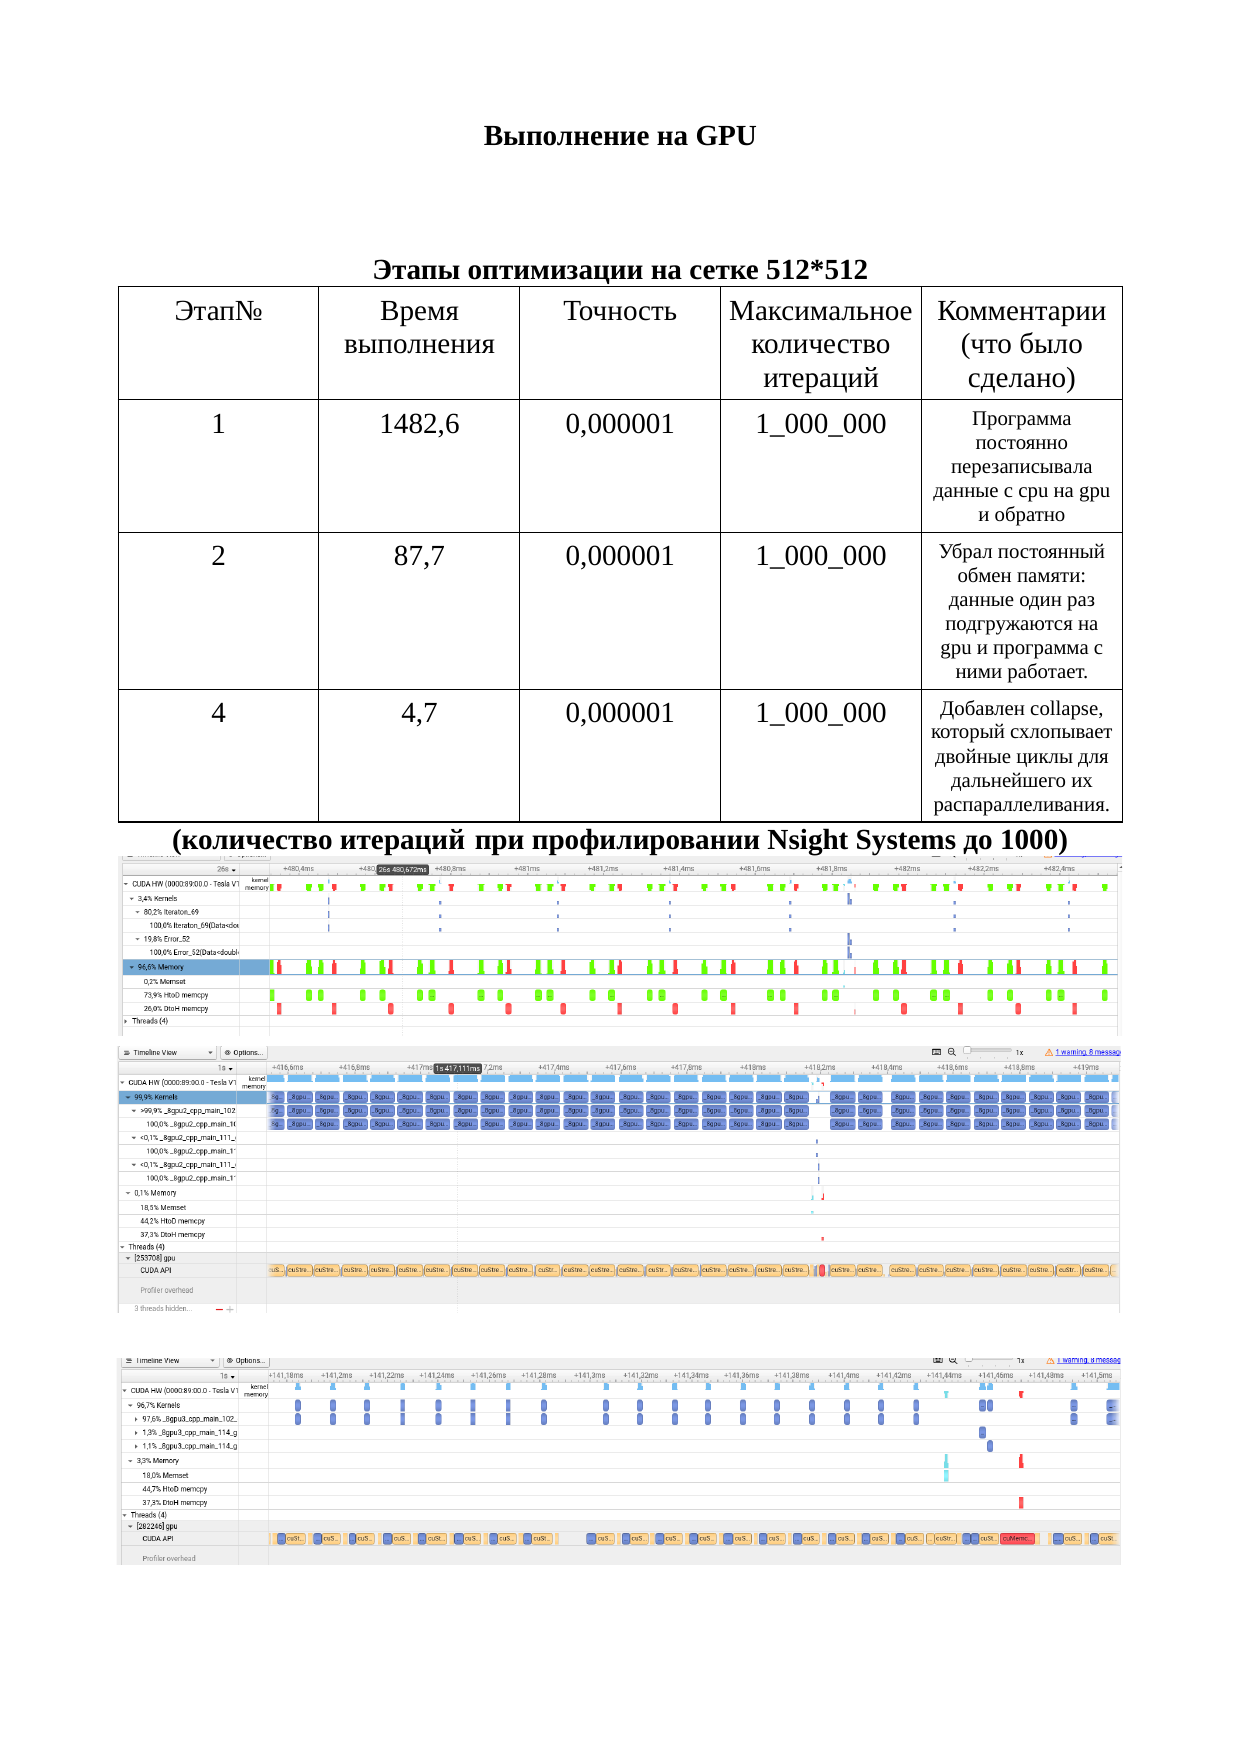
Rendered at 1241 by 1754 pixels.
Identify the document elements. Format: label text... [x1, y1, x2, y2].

table_cell 87,7 [319, 533, 519, 689]
table_cell 1482,6 [319, 400, 519, 532]
picture [118, 856, 1123, 1036]
text Выполнение на GPU [118, 118, 1122, 152]
table_header Этап№ [119, 287, 318, 399]
table_cell 1 [119, 400, 318, 532]
text (количество итераций при профилировании Nsight Systems до 1000) [118, 823, 1122, 856]
table_cell 4 [119, 690, 318, 821]
text Этапы оптимизации на сетке 512*512 [118, 252, 1122, 286]
table_cell 1_000_000 [721, 690, 921, 821]
table_cell 0,000001 [520, 690, 720, 821]
table_header Точность [520, 287, 720, 399]
table_cell 2 [119, 533, 318, 689]
table_header Время выполнения [319, 287, 519, 399]
table_cell Добавлен collapse, который схлопывает двойные циклы для дальнейшего их распараллеливания. [922, 690, 1122, 821]
table_cell 0,000001 [520, 533, 720, 689]
table_cell 1_000_000 [721, 533, 921, 689]
picture [116, 1046, 1121, 1313]
picture [116, 1358, 1121, 1565]
table_header Максимальное количество итераций [721, 287, 921, 399]
table_cell 1_000_000 [721, 400, 921, 532]
table_cell 4,7 [319, 690, 519, 821]
table_cell Программа постоянно перезаписывала данные с cpu на gpu и обратно [922, 400, 1122, 532]
table_cell 0,000001 [520, 400, 720, 532]
table_header Комментарии (что было сделано) [922, 287, 1122, 399]
table_cell Убрал постоянный обмен памяти: данные один раз подгружаются на gpu и программа с ними работает. [922, 533, 1122, 689]
